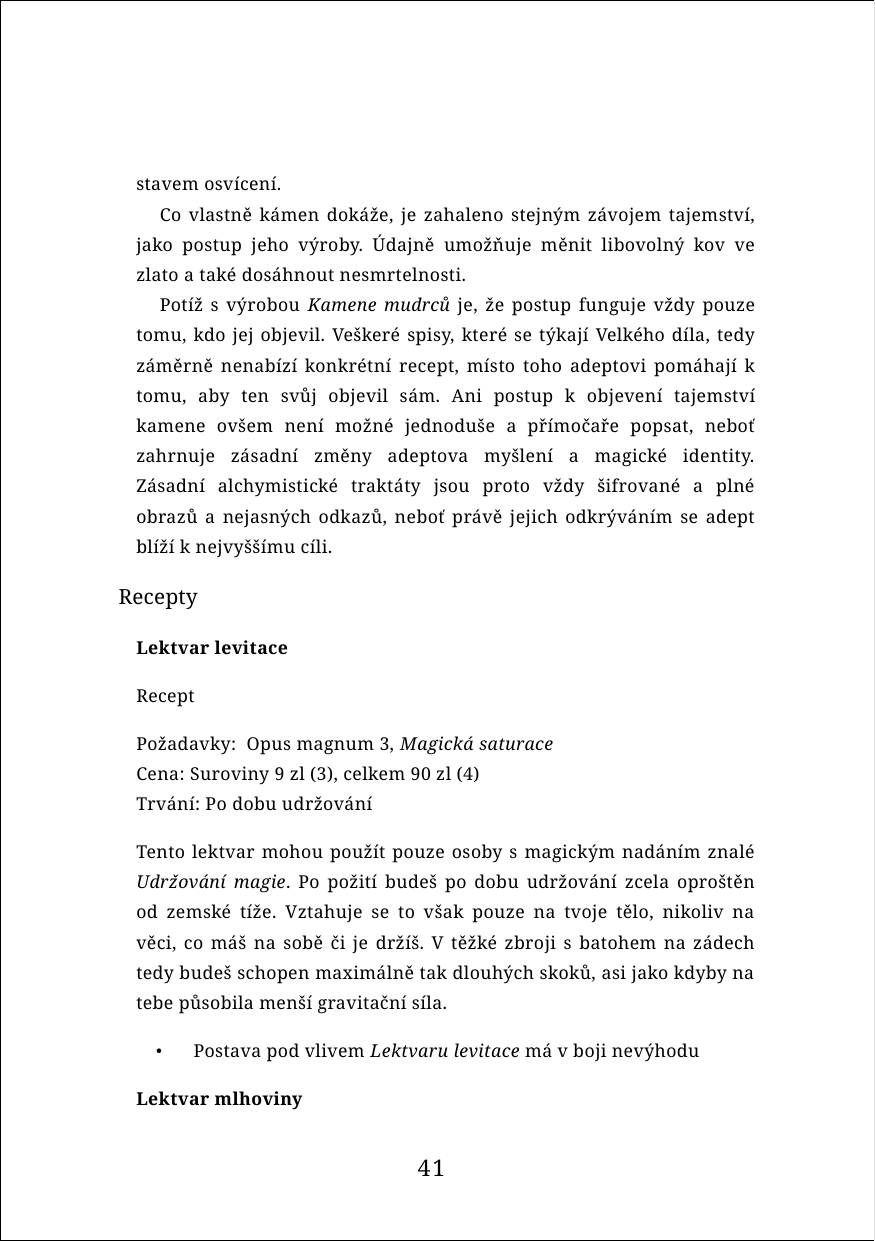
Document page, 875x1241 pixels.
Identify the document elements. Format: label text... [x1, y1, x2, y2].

text Požadavky: Opus magnum 3, Magická saturace Cena: Suroviny 9 zl (3), celkem 90 zl (4) Trvání: Po dobu udržování [136, 731, 756, 816]
text Tento lektvar mohou použít pouze osoby s magickým nadáním znalé Udržování magie. Po požití budeš po dobu udržování zcela oproštěn od zemské tíže. Vztahuje se to však pouze na tvoje tělo, nikoliv na věci, co máš na sobě či je držíš. V těžké zbroji s batohem na zádech tedy budeš schopen maximálně tak dlouhých skoků, asi jako kdyby na tebe působila menší gravitační síla. [136, 839, 756, 1015]
text stavem osvícení. Co vlastně kámen dokáže, je zahaleno stejným závojem tajemství, jako postup jeho výroby. Údajně umožňuje měnit libovolný kov ve zlato a také dosáhnout nesmrtelnosti. Potíž s výrobou Kamene mudrců je, že postup funguje vždy pouze tomu, kdo jej objevil. Veškeré spisy, které se týkají Velkého díla, tedy záměrně nenabízí konkrétní recept, místo toho adeptovi pomáhají k tomu, aby ten svůj objevil sám. Ani postup k objevení tajemství kamene ovšem není možné jednoduše a přímočaře popsat, neboť zahrnuje zásadní změny adeptova myšlení a magické identity. Zásadní alchymistické traktáty jsou proto vždy šifrované a plné obrazů a nejasných odkazů, neboť právě jejich odkrýváním se adept blíží k nejvyššímu cíli. [136, 172, 756, 558]
list Postava pod vlivem Lektvaru levitace má v boji nevýhodu [156, 1038, 756, 1063]
text Recepty [118, 582, 756, 611]
text Recept [136, 683, 756, 707]
text Lektvar mlhoviny [136, 1086, 756, 1111]
text Lektvar levitace [136, 635, 756, 659]
